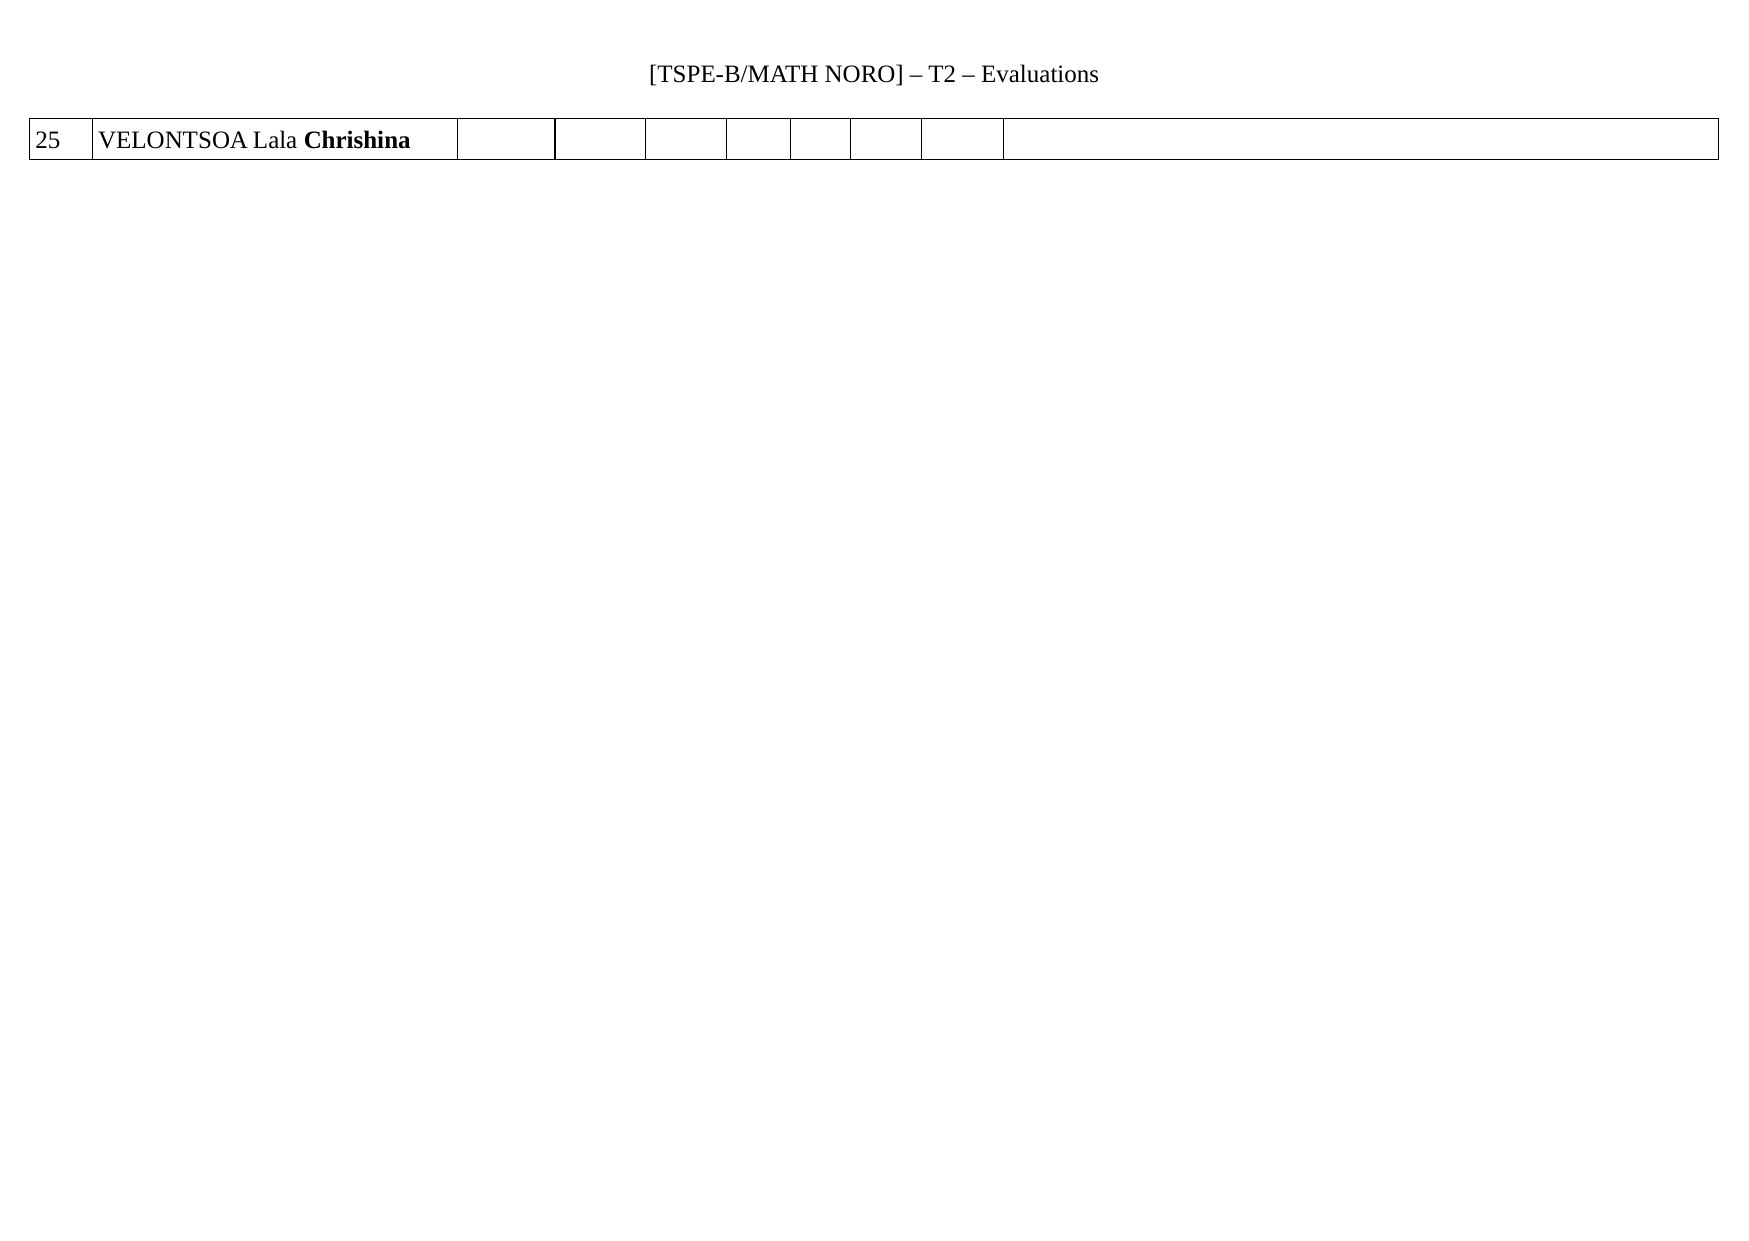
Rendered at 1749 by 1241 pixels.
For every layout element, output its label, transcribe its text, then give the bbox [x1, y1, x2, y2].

table_cell VELONTSOA Lala Chrishina [93, 119, 457, 159]
table_cell 25 [30, 119, 92, 159]
table_cell [851, 119, 921, 159]
table_cell [458, 119, 554, 159]
table_cell [1004, 119, 1718, 159]
table_cell [556, 119, 645, 159]
table_cell [922, 119, 1003, 159]
table_cell [646, 119, 726, 159]
table_cell [791, 119, 850, 159]
table_cell [727, 119, 790, 159]
